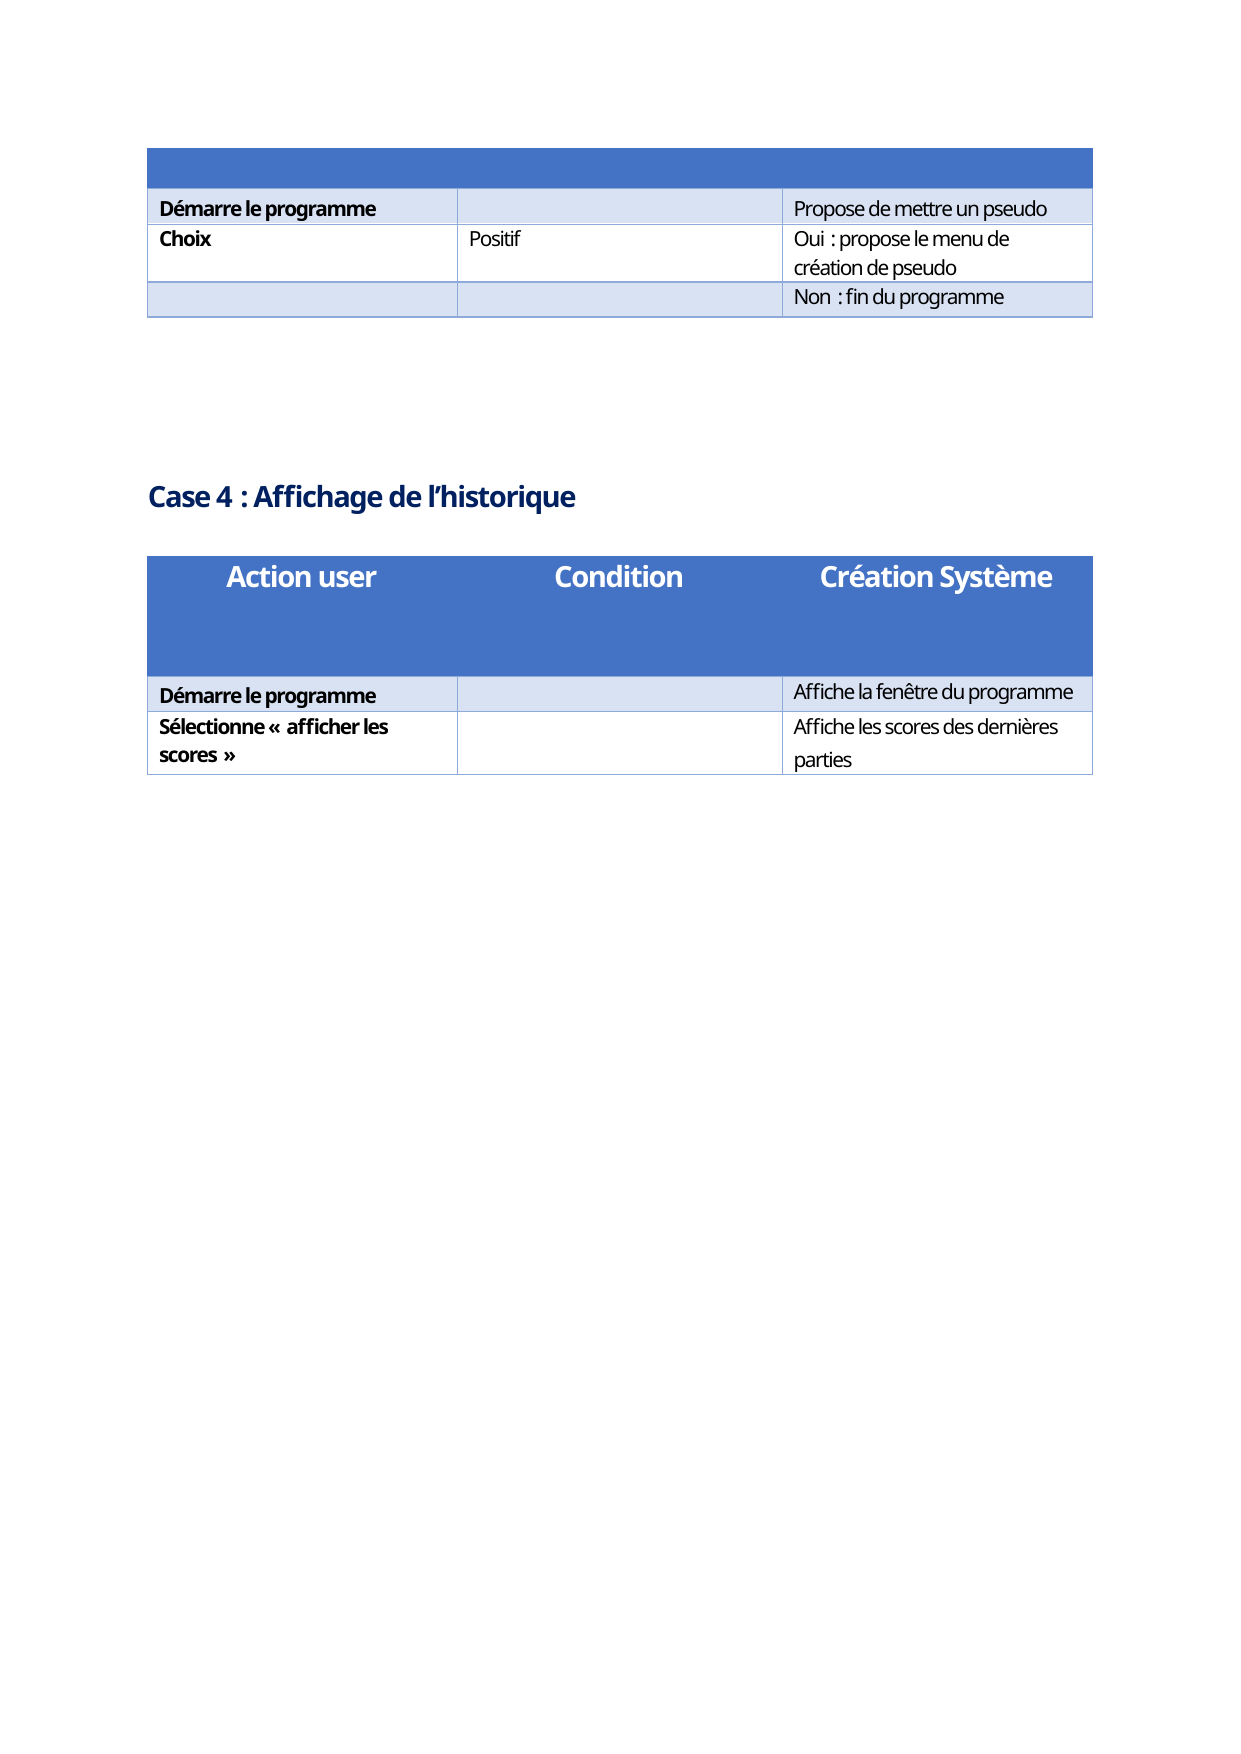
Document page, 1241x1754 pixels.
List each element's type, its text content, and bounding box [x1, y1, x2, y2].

table_cell Affiche la fenêtre du programme [783, 677, 1092, 711]
table_cell [148, 283, 457, 316]
table_cell Non : fin du programme [783, 283, 1092, 316]
table_cell Sélectionne « afficher les scores » [148, 712, 457, 774]
table_header Condition [457, 557, 782, 676]
table_cell Démarre le programme [148, 677, 457, 711]
table_cell Affiche les scores des dernières parties [783, 712, 1092, 774]
table_cell Positif [458, 225, 782, 281]
table_cell Oui : propose le menu de création de pseudo [783, 225, 1092, 281]
table_cell Démarre le programme [148, 189, 457, 223]
table_header [148, 149, 457, 188]
table_header Action user [148, 557, 457, 676]
table_cell [458, 677, 782, 711]
table_header [782, 149, 1092, 188]
table_cell Propose de mettre un pseudo [783, 189, 1092, 223]
table_cell [458, 283, 782, 316]
table_cell [458, 189, 782, 223]
table_cell Choix [148, 225, 457, 281]
text Case 4 : Affichage de l’historique [148, 476, 1093, 516]
table_header Création Système [782, 557, 1092, 676]
table_header [457, 149, 782, 188]
table_cell [458, 712, 782, 774]
